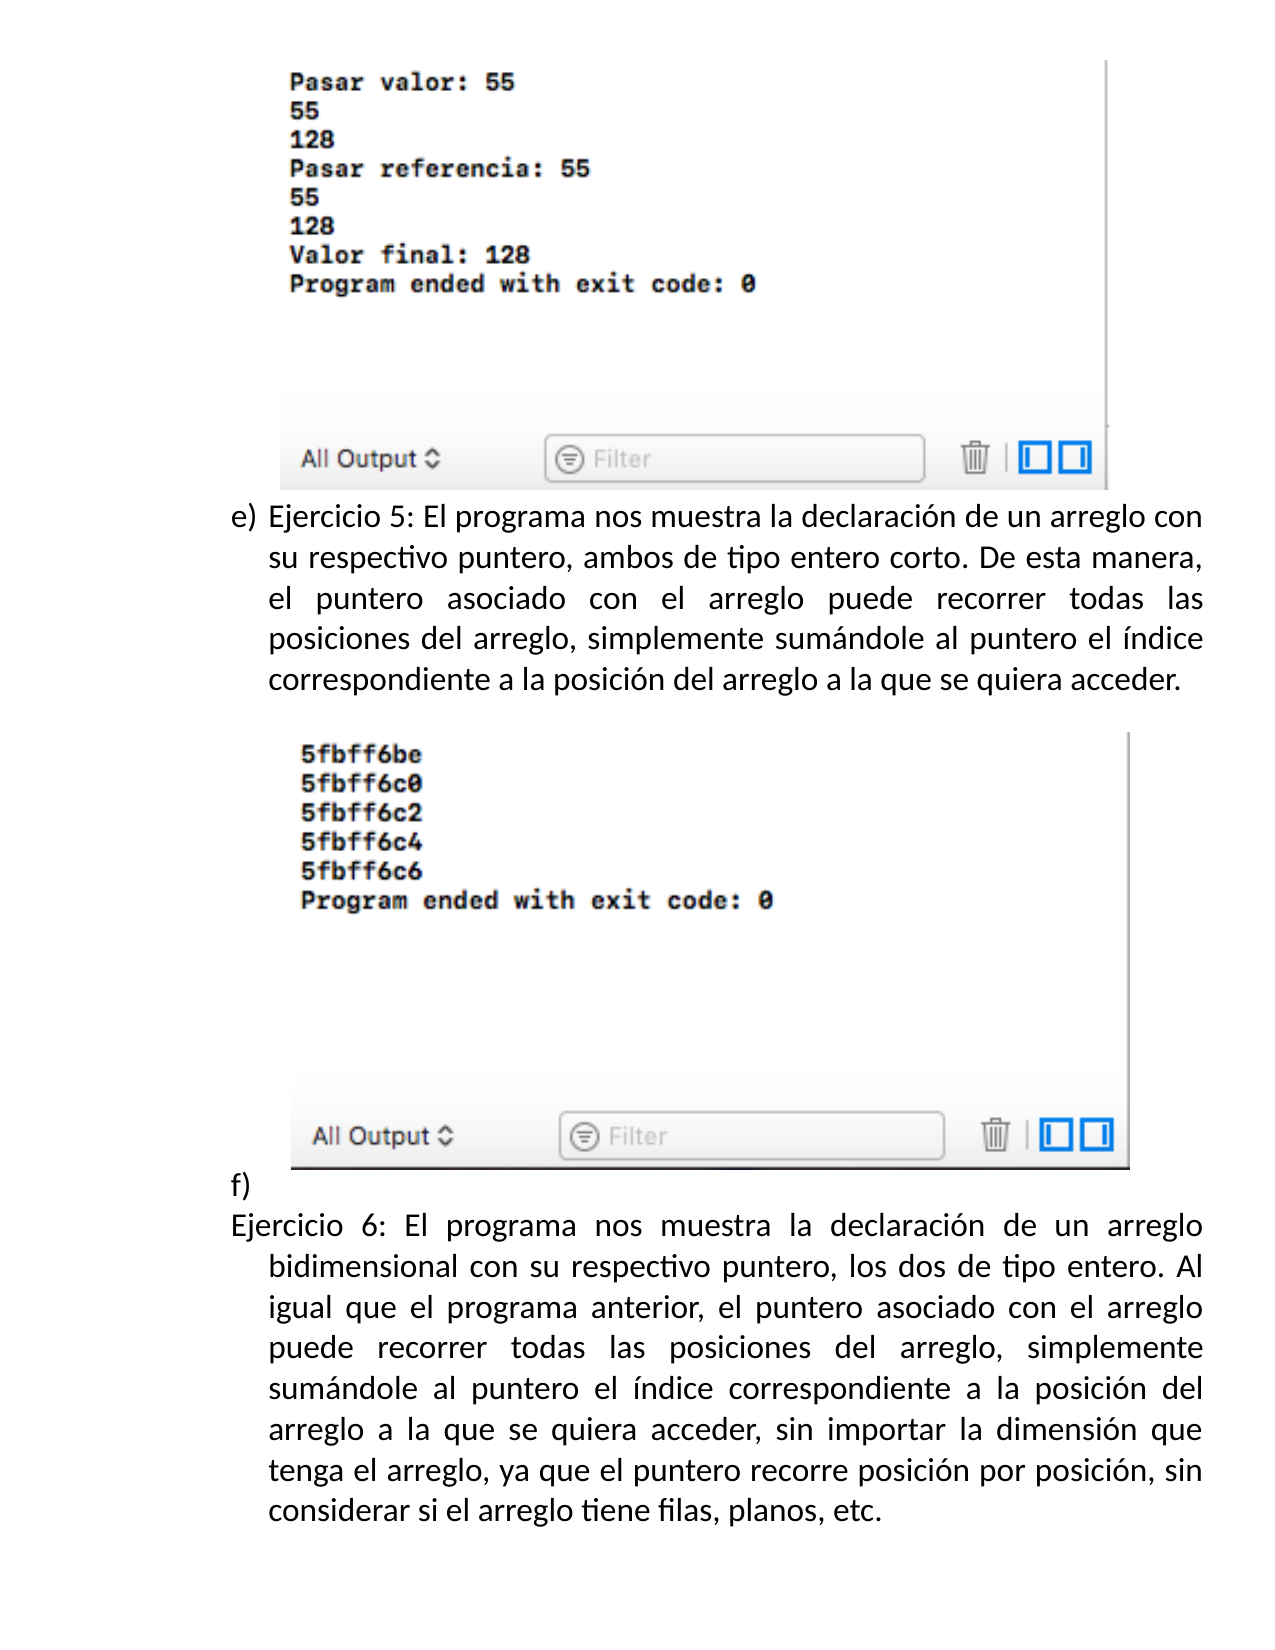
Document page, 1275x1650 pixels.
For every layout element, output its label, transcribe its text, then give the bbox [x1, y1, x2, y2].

list Ejercicio 6: El programa nos muestra la declaración de un arreglo bidimensional con su respectivo puntero, los dos de tipo entero. Al igual que el programa anterior, el puntero asociado con el arreglo puede recorrer todas las posiciones del arreglo, simplemente sumándole al puntero el índice correspondiente a la posición del arreglo a la que se quiera acceder, sin importar la dimensión que tenga el arreglo, ya que el puntero recorre posición por posición, sin considerar si el arreglo tiene filas, planos, etc. [231, 1164, 1205, 1530]
list Ejercicio 5: El programa nos muestra la declaración de un arreglo con su respectivo puntero, ambos de tipo entero corto. De esta manera, el puntero asociado con el arreglo puede recorrer todas las posiciones del arreglo, simplemente sumándole al puntero el índice correspondiente a la posición del arreglo a la que se quiera acceder. [231, 495, 1205, 699]
